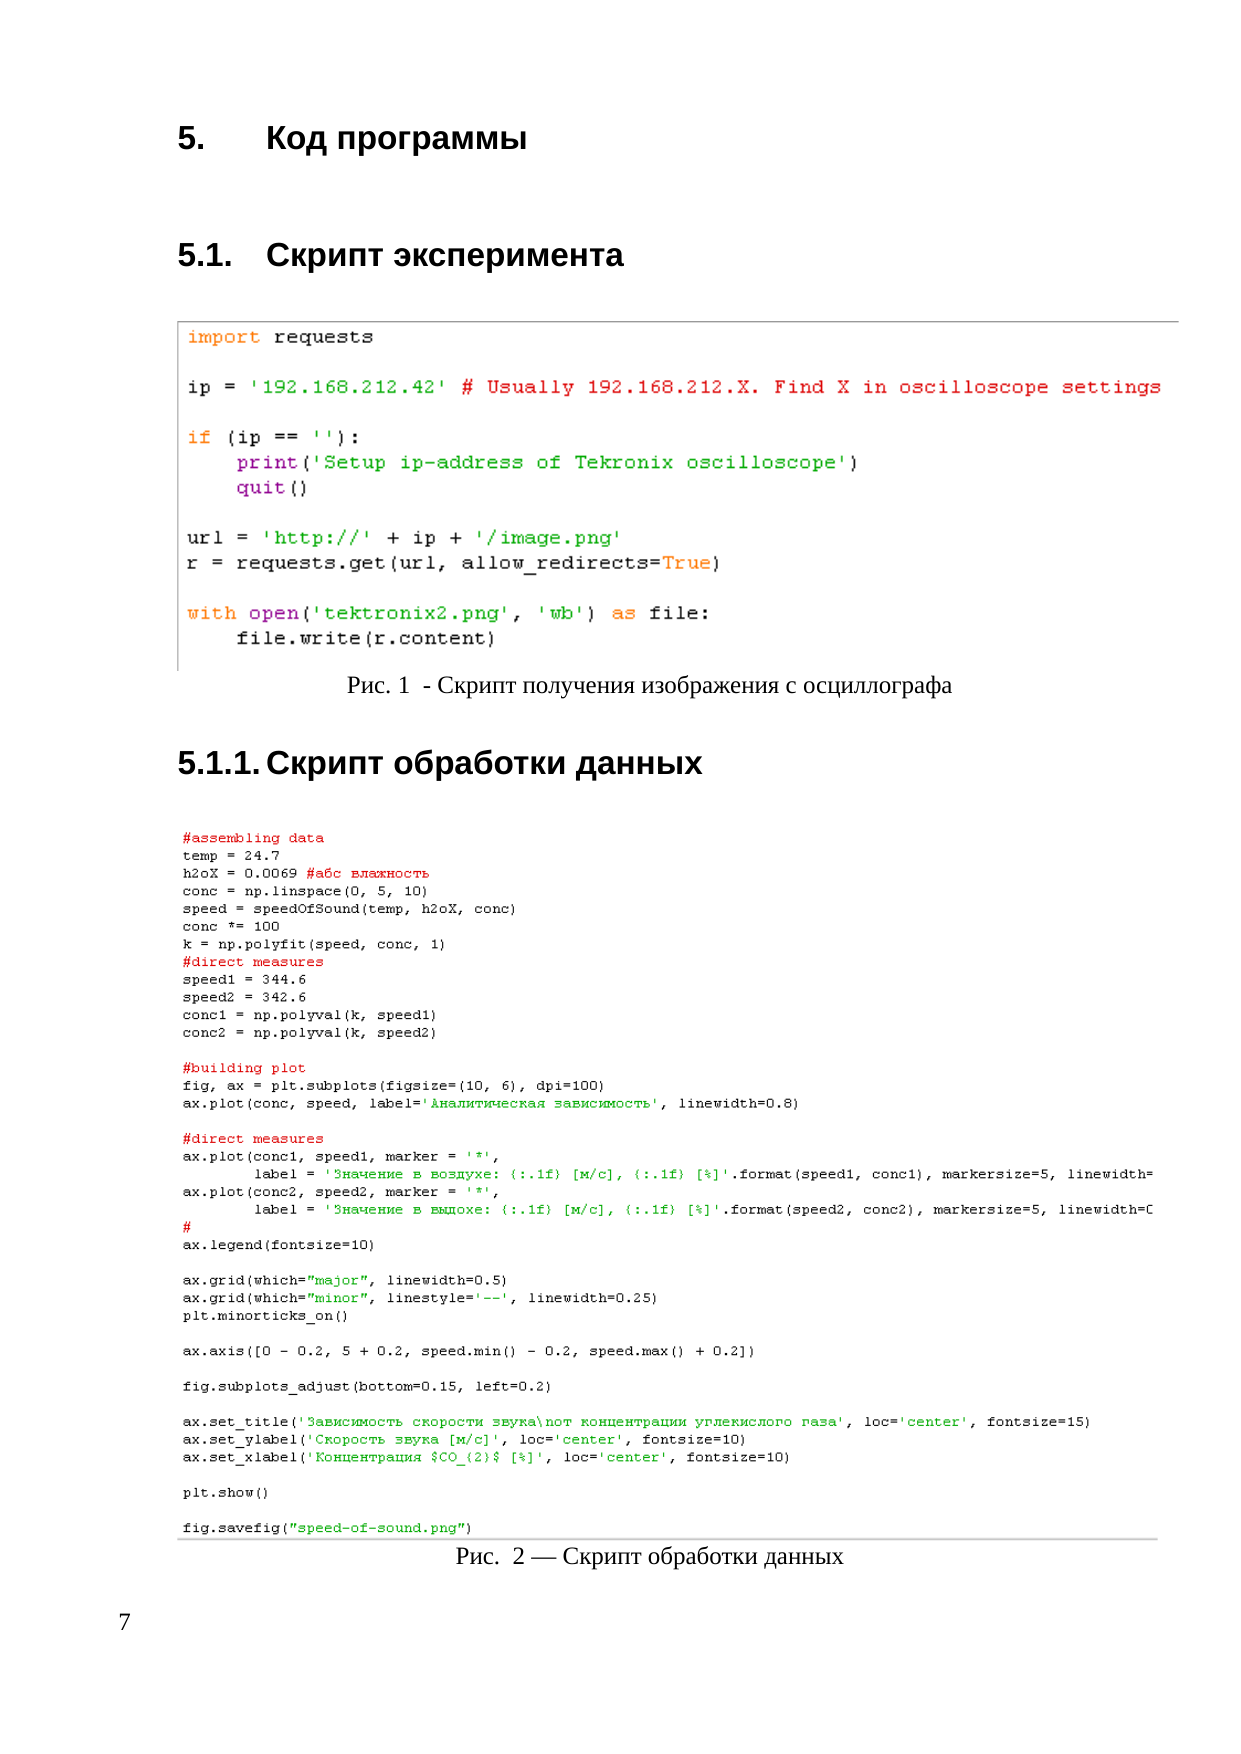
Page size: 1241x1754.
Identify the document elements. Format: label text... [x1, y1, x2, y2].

picture [177, 321, 1179, 671]
subtitle Код программы [118, 118, 1122, 157]
text Рис. 1 - Скрипт получения изображения с осциллографа [118, 670, 1122, 699]
text Рис. 2 — Скрипт обработки данных [118, 1541, 1122, 1569]
picture [177, 830, 1158, 1541]
subtitle Скрипт обработки данных [118, 743, 1122, 781]
subtitle Скрипт эксперимента [118, 235, 1122, 273]
